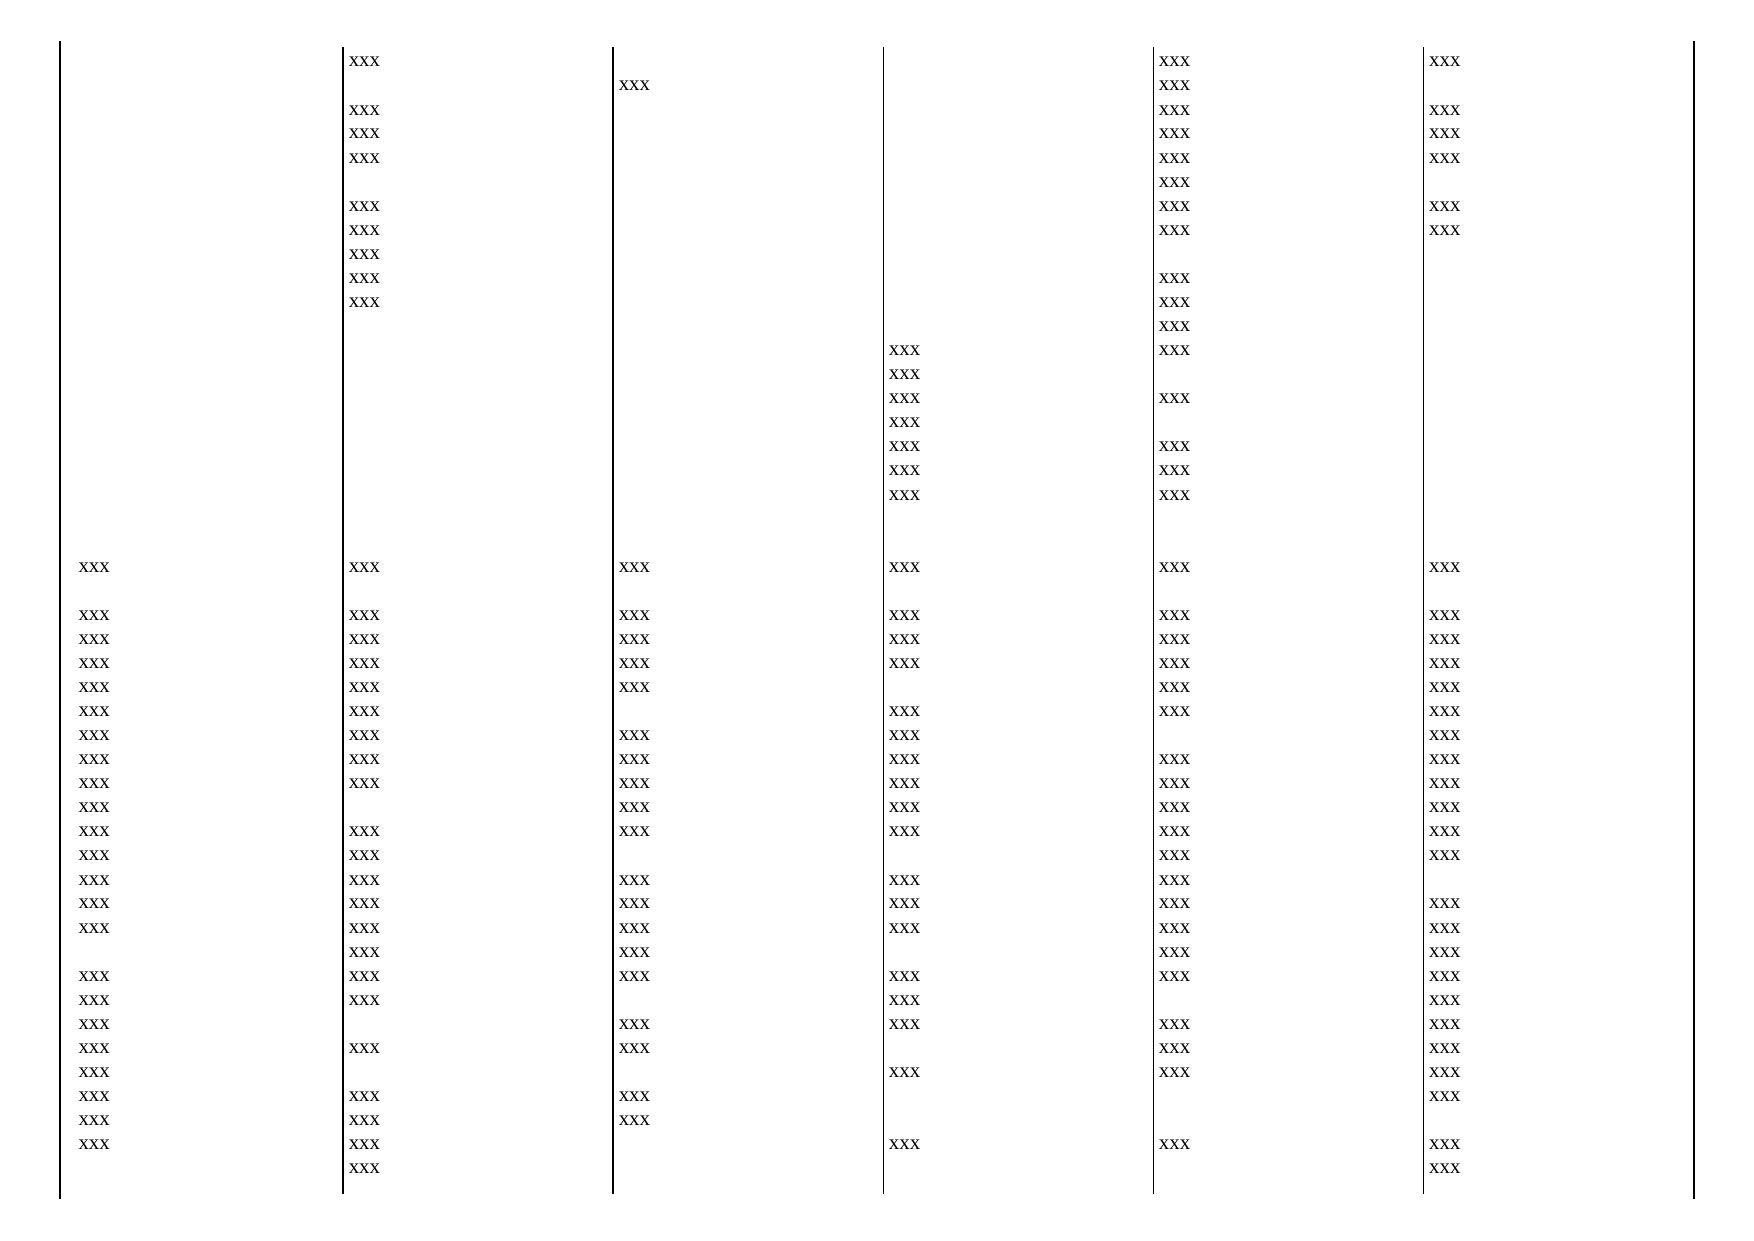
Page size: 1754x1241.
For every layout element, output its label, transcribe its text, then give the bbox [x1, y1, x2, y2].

text xxx [889, 432, 1147, 456]
text xxx [618, 913, 877, 938]
text xxx [348, 553, 607, 577]
text xxx [1429, 1154, 1687, 1178]
text xxx [1429, 47, 1687, 71]
text xxx [1159, 456, 1417, 480]
text xxx [618, 938, 877, 962]
text xxx [889, 456, 1147, 480]
text xxx [1159, 865, 1417, 889]
text xxx [348, 1130, 607, 1154]
text xxx [1159, 1058, 1417, 1082]
text xxx [889, 601, 1147, 625]
text xxx [1159, 264, 1417, 288]
text xxx [889, 986, 1147, 1010]
text xxx [348, 264, 607, 288]
text xxx [1159, 962, 1417, 986]
text xxx [1429, 938, 1687, 962]
text xxx [1159, 192, 1417, 216]
text xxx [78, 601, 337, 625]
text xxx [618, 745, 877, 769]
text xxx [1159, 841, 1417, 865]
text xxx [1159, 312, 1417, 336]
text xxx [1429, 913, 1687, 938]
text xxx [618, 721, 877, 745]
text xxx [618, 625, 877, 649]
text xxx [889, 865, 1147, 889]
text xxx [78, 553, 337, 577]
text xxx [348, 721, 607, 745]
text xxx [348, 769, 607, 793]
text xxx [78, 889, 337, 913]
text xxx [348, 119, 607, 143]
text xxx [1159, 1130, 1417, 1154]
text xxx [348, 192, 607, 216]
text xxx [1159, 625, 1417, 649]
text xxx [889, 553, 1147, 577]
text xxx [348, 240, 607, 264]
text xxx [889, 1010, 1147, 1034]
text xxx [889, 817, 1147, 841]
text xxx [1159, 119, 1417, 143]
text xxx [1429, 962, 1687, 986]
text xxx [889, 649, 1147, 673]
text xxx [1429, 1010, 1687, 1034]
text xxx [618, 817, 877, 841]
text xxx [78, 673, 337, 697]
text xxx [1429, 601, 1687, 625]
text xxx [348, 1082, 607, 1106]
text xxx [889, 697, 1147, 721]
text xxx [618, 865, 877, 889]
text xxx [889, 793, 1147, 817]
text xxx [1429, 649, 1687, 673]
text xxx [1159, 480, 1417, 504]
text xxx [348, 1034, 607, 1058]
text xxx [348, 986, 607, 1010]
text xxx [1429, 1034, 1687, 1058]
text xxx [1159, 384, 1417, 408]
text xxx [348, 601, 607, 625]
text xxx [1429, 889, 1687, 913]
text xxx [1159, 95, 1417, 119]
text xxx [348, 889, 607, 913]
text xxx [348, 697, 607, 721]
text xxx [889, 1058, 1147, 1082]
subtitle xxx [618, 1106, 877, 1130]
text xxx [348, 625, 607, 649]
text xxx [348, 1154, 607, 1178]
text xxx [1429, 553, 1687, 577]
text xxx [78, 1106, 337, 1130]
text xxx [78, 1130, 337, 1154]
text xxx [889, 360, 1147, 384]
text xxx [1429, 143, 1687, 168]
text xxx [1429, 1130, 1687, 1154]
text xxx [1429, 192, 1687, 216]
text xxx [1159, 216, 1417, 240]
text xxx [889, 625, 1147, 649]
text xxx [78, 986, 337, 1010]
text xxx [1159, 745, 1417, 769]
text xxx [889, 408, 1147, 432]
text xxx [1429, 986, 1687, 1010]
text xxx [348, 649, 607, 673]
text xxx [1429, 1082, 1687, 1106]
text xxx [618, 889, 877, 913]
text xxx [889, 769, 1147, 793]
text xxx [1159, 649, 1417, 673]
text xxx [1159, 913, 1417, 938]
text xxx [889, 745, 1147, 769]
text xxx [1159, 1034, 1417, 1058]
text xxx [1429, 721, 1687, 745]
text xxx [889, 962, 1147, 986]
text xxx [1429, 119, 1687, 143]
text xxx [348, 913, 607, 938]
text xxx [348, 1106, 607, 1130]
text xxx [1159, 769, 1417, 793]
text xxx [618, 553, 877, 577]
text xxx [1159, 432, 1417, 456]
text xxx [78, 625, 337, 649]
text xxx [1159, 889, 1417, 913]
text xxx [1159, 673, 1417, 697]
text xxx [1429, 1058, 1687, 1082]
text xxx [1159, 288, 1417, 312]
text xxx [618, 673, 877, 697]
text xxx [78, 841, 337, 865]
text xxx [1159, 793, 1417, 817]
text xxx [1429, 817, 1687, 841]
text xxx [78, 745, 337, 769]
text xxx [348, 216, 607, 240]
text xxx [1429, 216, 1687, 240]
text xxx [78, 769, 337, 793]
text xxx [78, 1034, 337, 1058]
text xxx [348, 865, 607, 889]
text xxx [1159, 71, 1417, 95]
text xxx [1429, 841, 1687, 865]
text xxx [1159, 1010, 1417, 1034]
text xxx [78, 865, 337, 889]
text xxx [618, 1010, 877, 1034]
text xxx [348, 962, 607, 986]
text xxx [1429, 793, 1687, 817]
text xxx [1429, 697, 1687, 721]
text xxx [1159, 143, 1417, 168]
text xxx [1159, 817, 1417, 841]
text xxx [1159, 47, 1417, 71]
text xxx [348, 95, 607, 119]
text xxx [1159, 697, 1417, 721]
text xxx [889, 1130, 1147, 1154]
text xxx [78, 962, 337, 986]
text xxx [889, 721, 1147, 745]
text xxx [618, 1034, 877, 1058]
text xxx [78, 913, 337, 938]
text xxx [618, 71, 877, 95]
text xxx [889, 913, 1147, 938]
text xxx [1429, 625, 1687, 649]
text xxx [618, 1082, 877, 1106]
text xxx [348, 841, 607, 865]
text xxx [78, 793, 337, 817]
text xxx [348, 745, 607, 769]
text xxx [1159, 168, 1417, 192]
text xxx [1429, 745, 1687, 769]
text xxx [1429, 95, 1687, 119]
text xxx [1159, 601, 1417, 625]
text xxx [78, 697, 337, 721]
text xxx [348, 817, 607, 841]
text xxx [618, 601, 877, 625]
text xxx [348, 938, 607, 962]
text xxx [618, 793, 877, 817]
text xxx [78, 1010, 337, 1034]
text xxx [78, 649, 337, 673]
text xxx [618, 769, 877, 793]
text xxx [1159, 938, 1417, 962]
text xxx [348, 288, 607, 312]
text xxx [1429, 769, 1687, 793]
text xxx [889, 480, 1147, 504]
text xxx [889, 336, 1147, 360]
text xxx [78, 1058, 337, 1082]
text xxx [348, 47, 607, 71]
text xxx [78, 817, 337, 841]
text xxx [78, 1082, 337, 1106]
text xxx [889, 889, 1147, 913]
text xxx [348, 143, 607, 168]
text xxx [889, 384, 1147, 408]
text xxx [618, 962, 877, 986]
text xxx [348, 673, 607, 697]
text xxx [1159, 553, 1417, 577]
text xxx [1159, 336, 1417, 360]
text xxx [78, 721, 337, 745]
text xxx [618, 649, 877, 673]
text xxx [1429, 673, 1687, 697]
